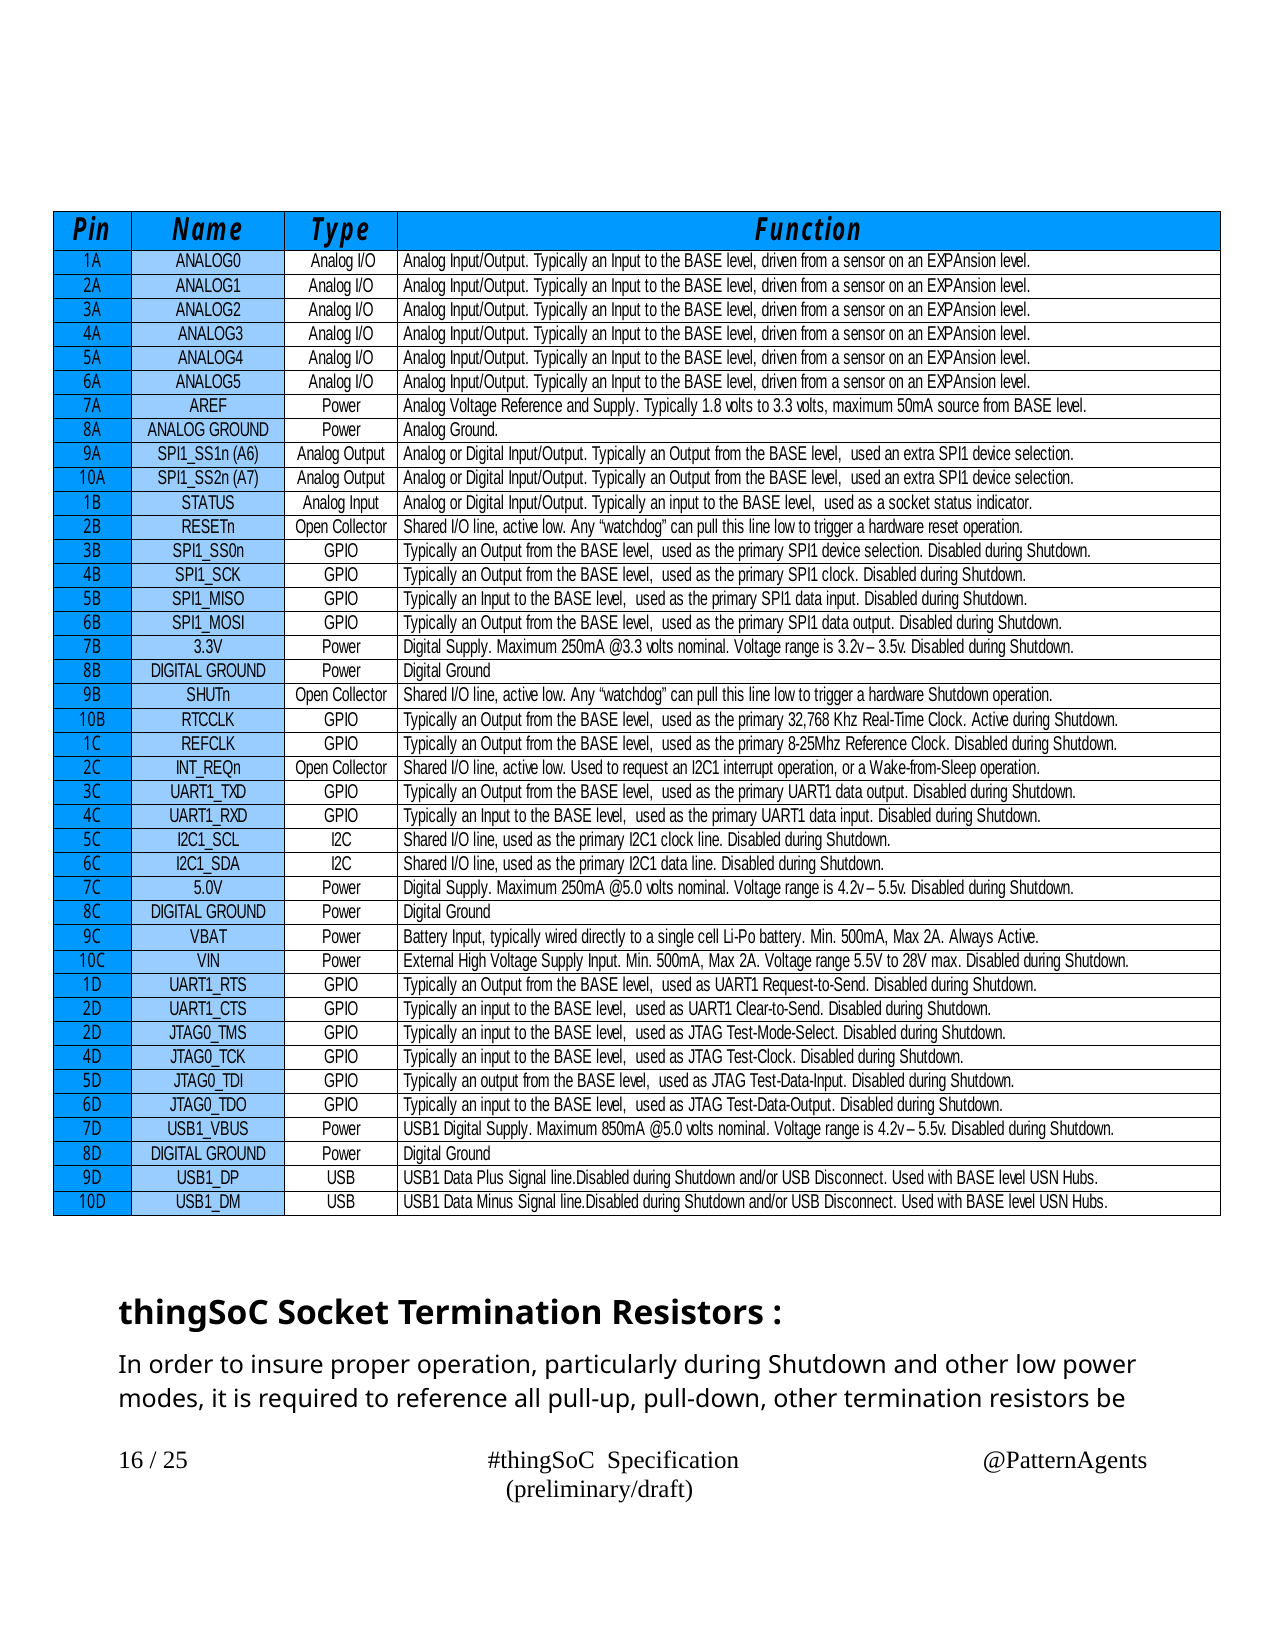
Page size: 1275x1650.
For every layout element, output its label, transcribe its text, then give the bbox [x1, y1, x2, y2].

subtitle thingSoC Socket Termination Resistors : [118, 1288, 1157, 1334]
text In order to insure proper operation, particularly during Shutdown and other low power modes, it is required to reference all pull-up, pull-down, other termination resistors be [118, 1346, 1157, 1414]
